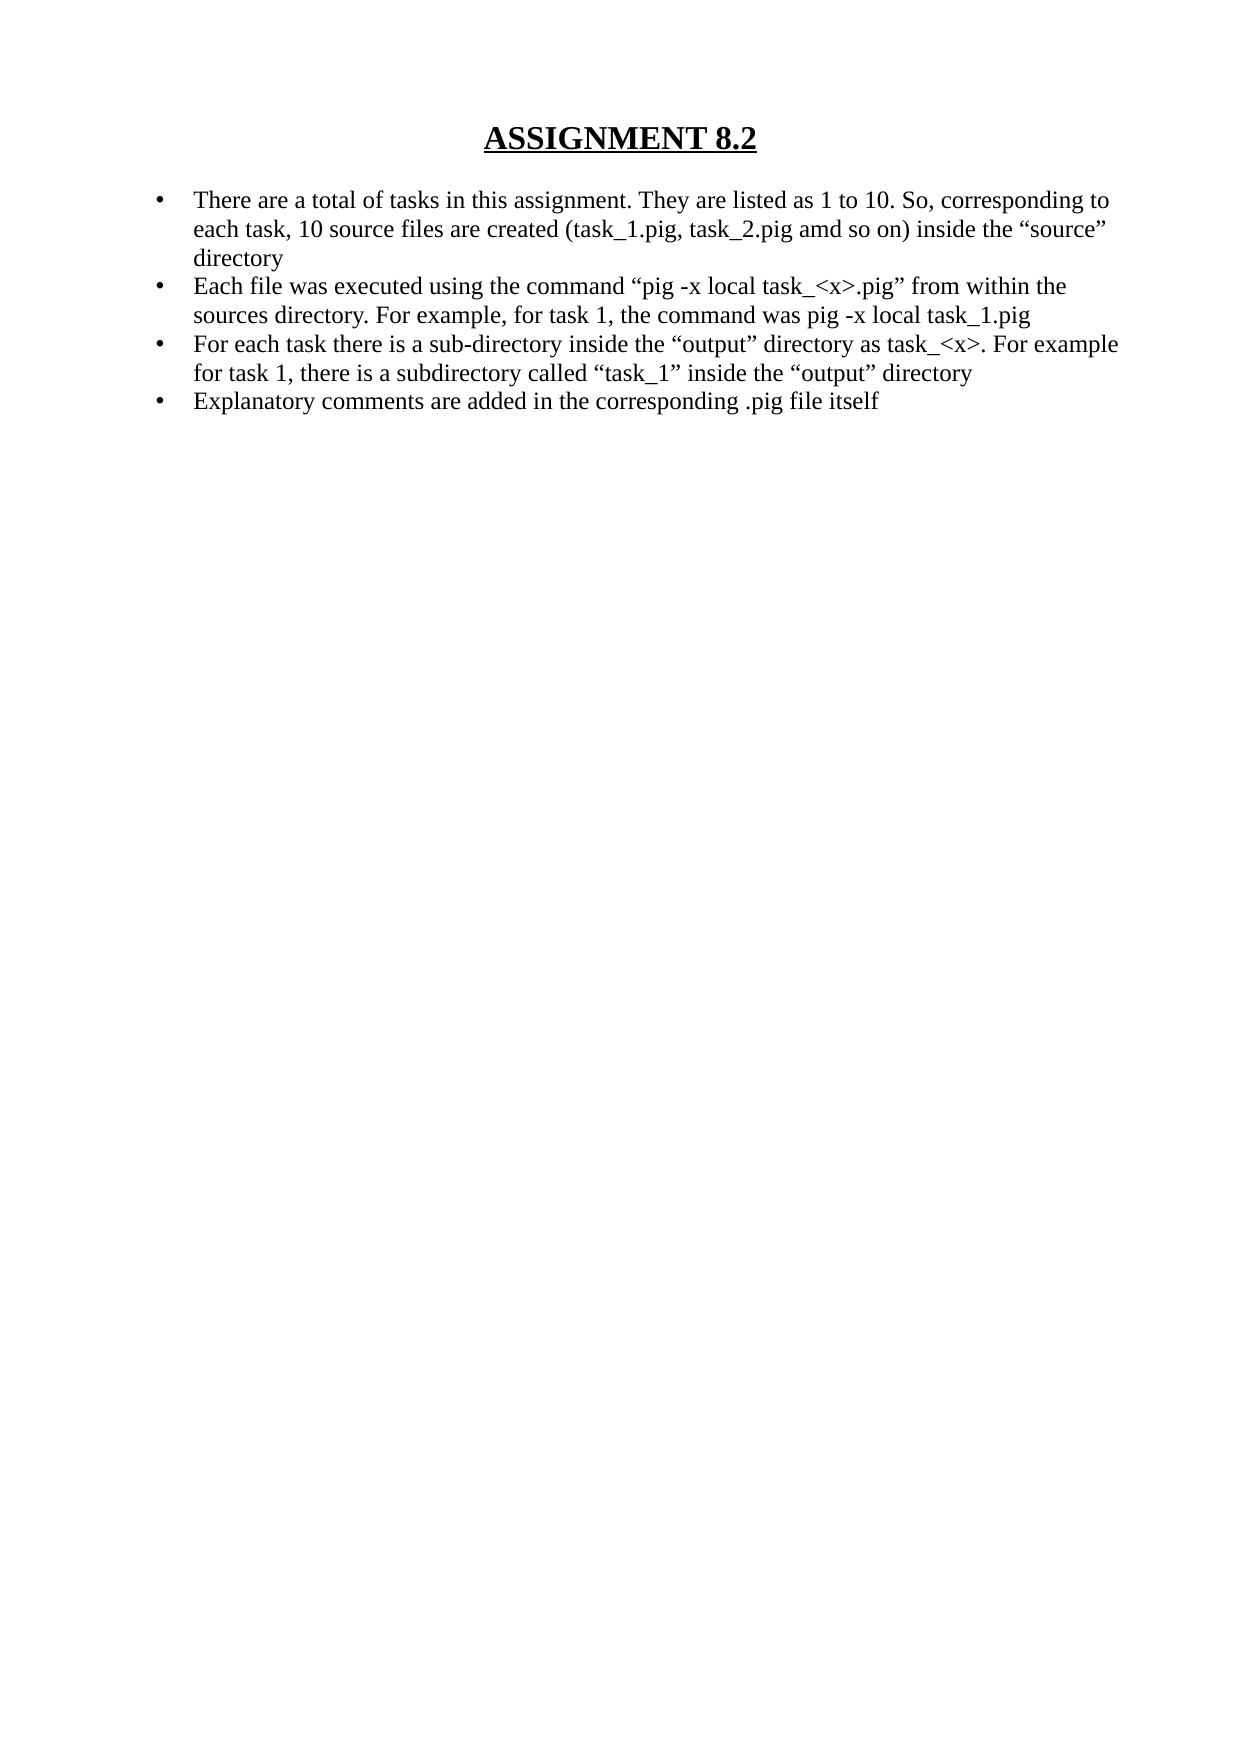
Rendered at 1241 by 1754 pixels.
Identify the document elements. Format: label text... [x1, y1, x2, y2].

list Explanatory comments are added in the corresponding .pig file itself [156, 386, 1122, 415]
list For each task there is a sub-directory inside the “output” directory as task_<x>. For example for task 1, there is a subdirectory called “task_1” inside the “output” directory [156, 329, 1122, 386]
list There are a total of tasks in this assignment. They are listed as 1 to 10. So, corresponding to each task, 10 source files are created (task_1.pig, task_2.pig amd so on) inside the “source” directory [156, 185, 1122, 271]
list Each file was executed using the command “pig -x local task_<x>.pig” from within the sources directory. For example, for task 1, the command was pig -x local task_1.pig [156, 271, 1122, 329]
text ASSIGNMENT 8.2 [118, 118, 1122, 156]
